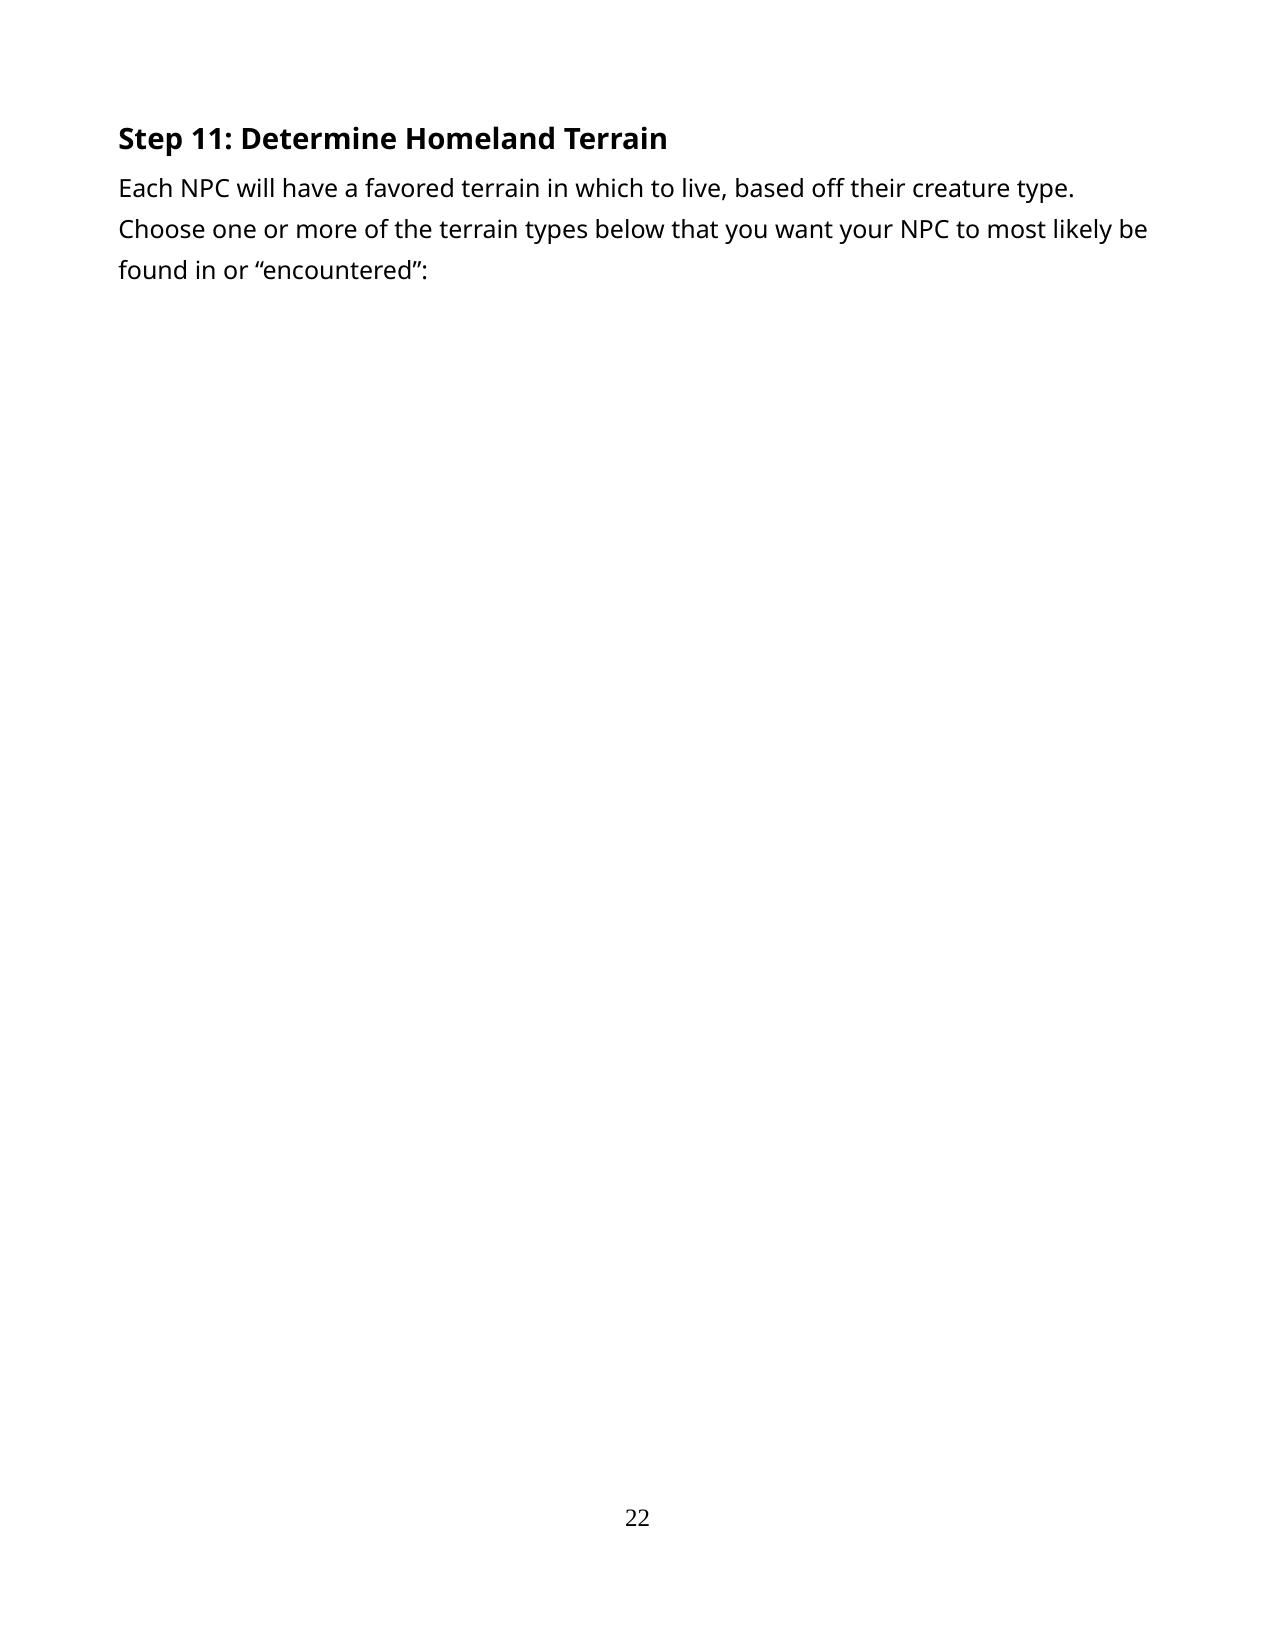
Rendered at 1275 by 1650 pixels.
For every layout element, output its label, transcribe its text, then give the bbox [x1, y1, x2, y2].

text Each NPC will have a favored terrain in which to live, based off their creature type. Choose one or more of the terrain types below that you want your NPC to most likely be found in or “encountered”: [118, 171, 1157, 286]
subtitle Step 11: Determine Homeland Terrain [118, 118, 1157, 158]
